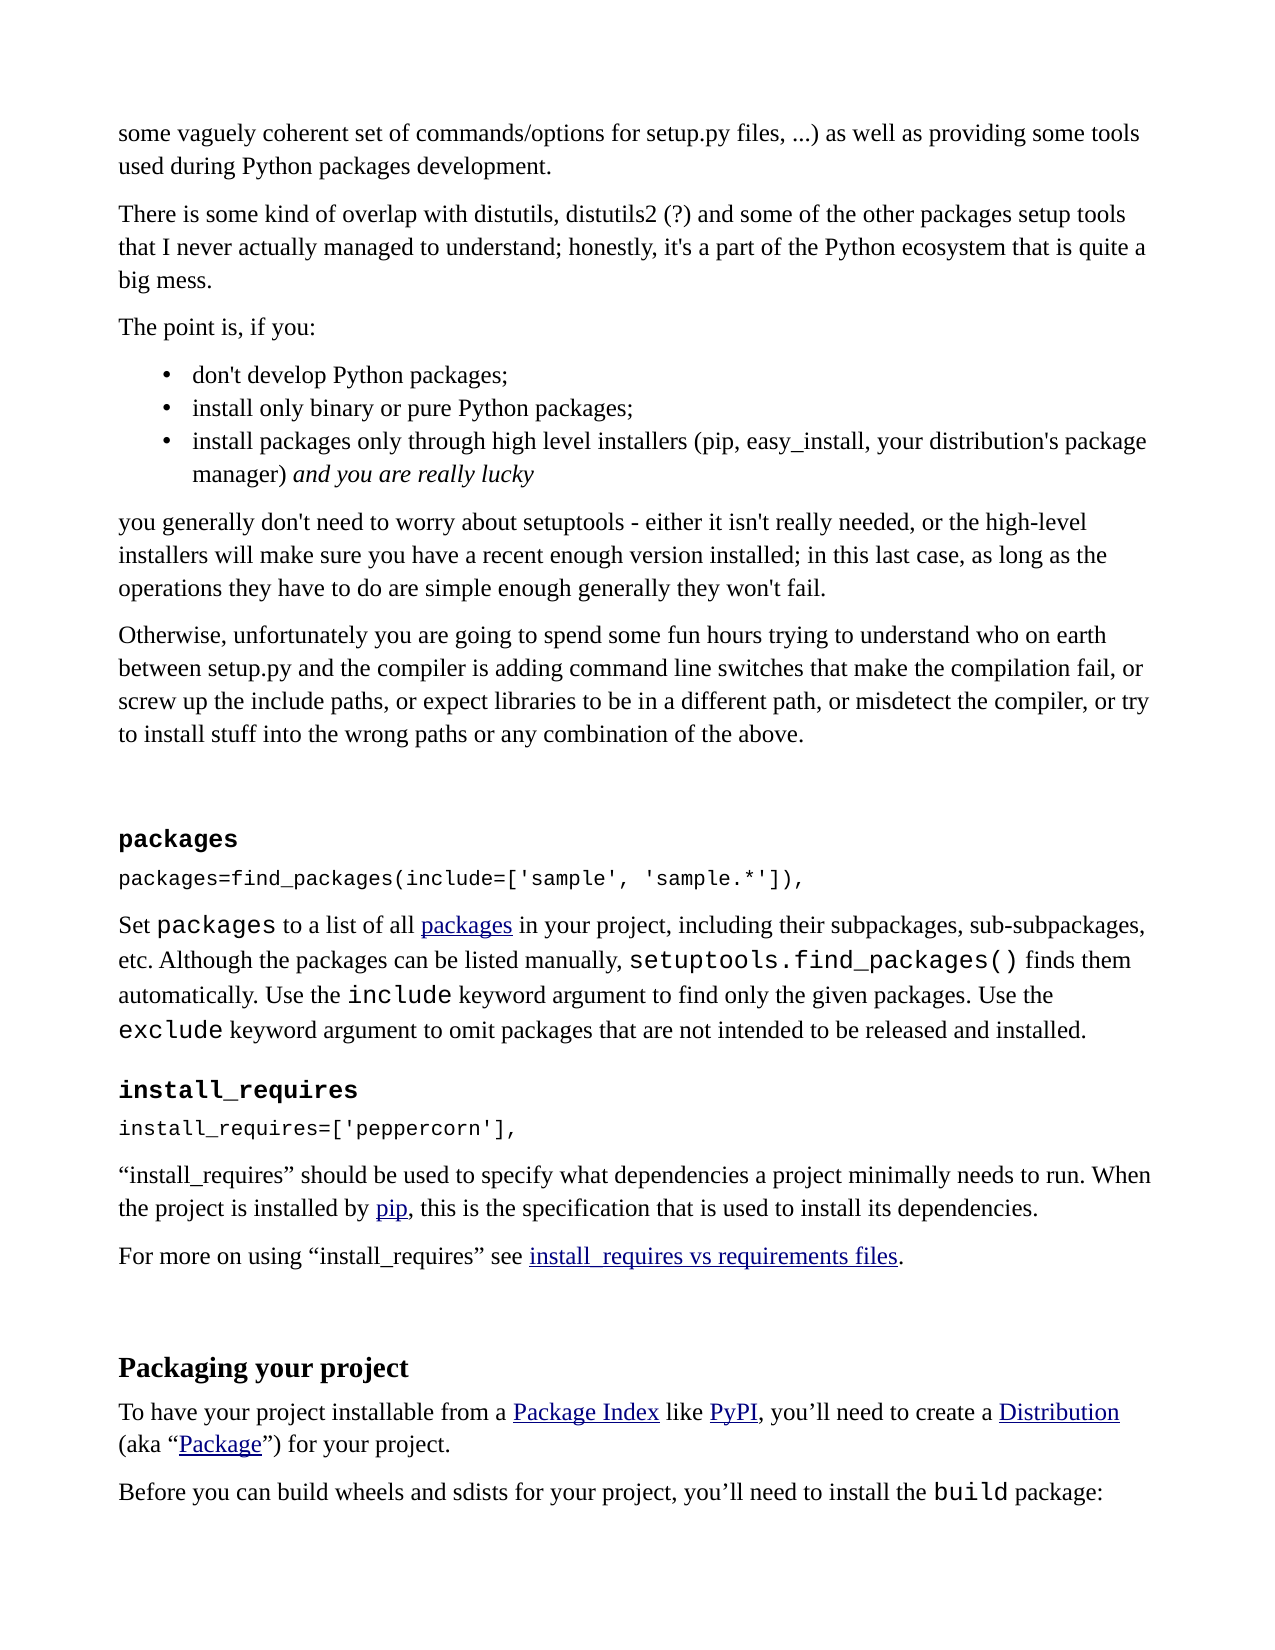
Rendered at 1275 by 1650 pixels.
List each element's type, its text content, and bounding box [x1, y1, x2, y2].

text some vaguely coherent set of commands/options for setup.py files, ...) as well as providing some tools used during Python packages development. [118, 118, 1157, 180]
list don't develop Python packages; [162, 360, 1157, 389]
text Otherwise, unfortunately you are going to spend some fun hours trying to understand who on earth between setup.py and the compiler is adding command line switches that make the compilation fail, or screw up the include paths, or expect libraries to be in a different path, or misdetect the compiler, or try to install stuff into the wrong paths or any combination of the above. [118, 620, 1157, 748]
text For more on using “install_requires” see install_requires vs requirements files. [118, 1241, 1157, 1269]
text Set packages to a list of all packages in your project, including their subpackages, sub-subpackages, etc. Although the packages can be listed manually, setuptools.find_packages() finds them automatically. Use the include keyword argument to find only the given packages. Use the exclude keyword argument to omit packages that are not intended to be released and installed. [118, 910, 1157, 1046]
text install_requires=['peppercorn'], [118, 1118, 1157, 1142]
text you generally don't need to worry about setuptools - either it isn't really needed, or the high-level installers will make sure you have a recent enough version installed; in this last case, as long as the operations they have to do are simple enough generally they won't fail. [118, 507, 1157, 601]
text To have your project installable from a Package Index like PyPI, you’ll need to create a Distribution (aka “Package”) for your project. [118, 1397, 1157, 1458]
text Before you can build wheels and sdists for your project, you’ll need to install the build package: [118, 1477, 1157, 1508]
text The point is, if you: [118, 312, 1157, 341]
subtitle install_requires [118, 1077, 1157, 1106]
list install packages only through high level installers (pip, easy_install, your distribution's package manager) and you are really lucky [162, 426, 1157, 488]
subtitle Packaging your project [118, 1351, 1157, 1384]
list install only binary or pure Python packages; [162, 393, 1157, 422]
text “install_requires” should be used to specify what dependencies a project minimally needs to run. When the project is installed by pip, this is the specification that is used to install its dependencies. [118, 1160, 1157, 1222]
subtitle packages [118, 827, 1157, 855]
text packages=find_packages(include=['sample', 'sample.*']), [118, 868, 1157, 892]
text There is some kind of overlap with distutils, distutils2 (?) and some of the other packages setup tools that I never actually managed to understand; honestly, it's a part of the Python ecosystem that is quite a big mess. [118, 199, 1157, 293]
